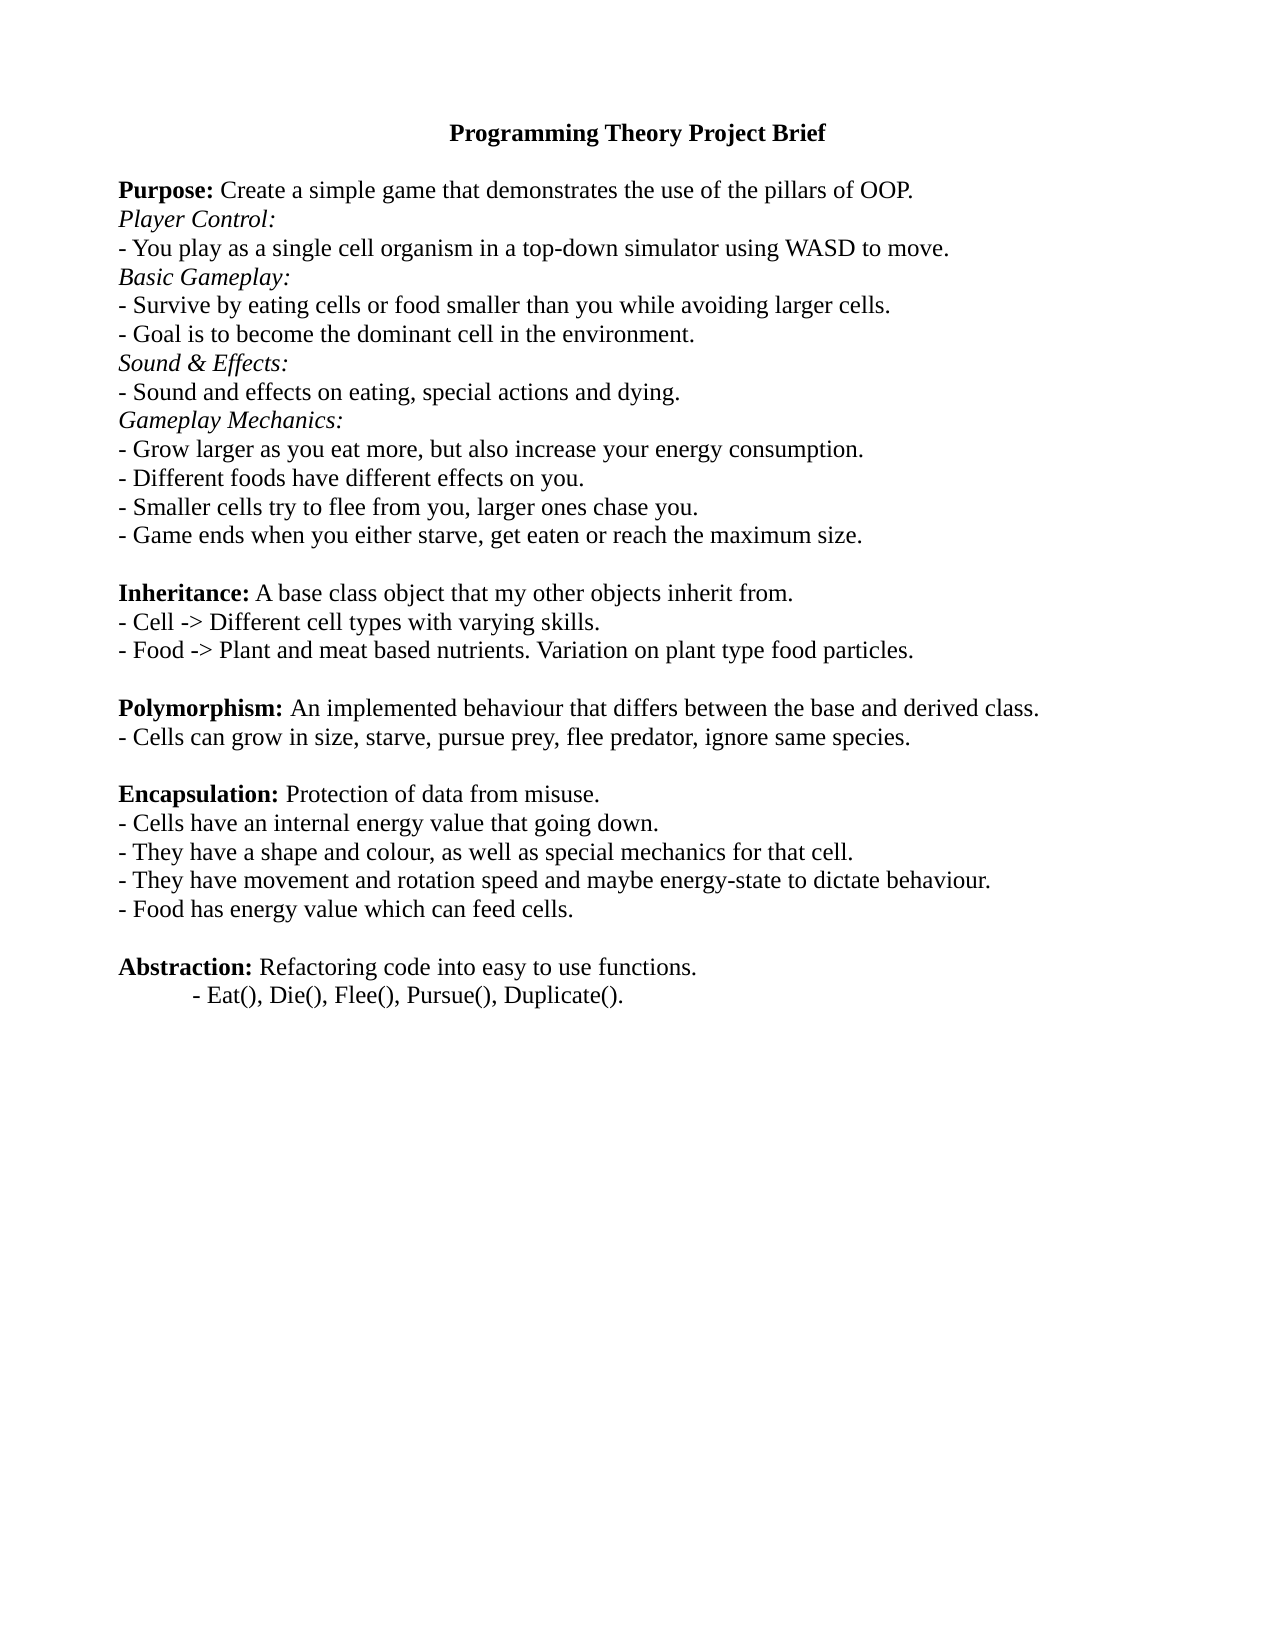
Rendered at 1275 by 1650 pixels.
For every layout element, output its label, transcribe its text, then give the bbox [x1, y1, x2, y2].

text - Smaller cells try to flee from you, larger ones chase you. [118, 492, 1157, 521]
text - Survive by eating cells or food smaller than you while avoiding larger cells. [118, 291, 1157, 319]
text - They have a shape and colour, as well as special mechanics for that cell. [118, 837, 1157, 866]
text Abstraction: Refactoring code into easy to use functions. [118, 952, 1157, 981]
text Player Control: [118, 204, 1157, 233]
text Inheritance: A base class object that my other objects inherit from. [118, 578, 1157, 607]
text Polymorphism: An implemented behaviour that differs between the base and derived class. [118, 693, 1157, 722]
text - Sound and effects on eating, special actions and dying. [118, 377, 1157, 406]
text Gameplay Mechanics: [118, 406, 1157, 434]
text - Eat(), Die(), Flee(), Pursue(), Duplicate(). [118, 981, 1157, 1009]
text - You play as a single cell organism in a top-down simulator using WASD to move. [118, 233, 1157, 262]
text - Food -> Plant and meat based nutrients. Variation on plant type food particles. [118, 636, 1157, 664]
text - Grow larger as you eat more, but also increase your energy consumption. [118, 434, 1157, 463]
text - Cells can grow in size, starve, pursue prey, flee predator, ignore same species. [118, 722, 1157, 751]
text Purpose: Create a simple game that demonstrates the use of the pillars of OOP. [118, 176, 1157, 204]
text Encapsulation: Protection of data from misuse. [118, 779, 1157, 808]
text - They have movement and rotation speed and maybe energy-state to dictate behaviour. [118, 866, 1157, 894]
text - Cell -> Different cell types with varying skills. [118, 607, 1157, 636]
text - Game ends when you either starve, get eaten or reach the maximum size. [118, 521, 1157, 549]
text Programming Theory Project Brief [118, 118, 1157, 147]
text - Goal is to become the dominant cell in the environment. [118, 319, 1157, 348]
text - Different foods have different effects on you. [118, 463, 1157, 492]
text Sound & Effects: [118, 348, 1157, 377]
text - Cells have an internal energy value that going down. [118, 808, 1157, 837]
text - Food has energy value which can feed cells. [118, 894, 1157, 923]
text Basic Gameplay: [118, 262, 1157, 291]
